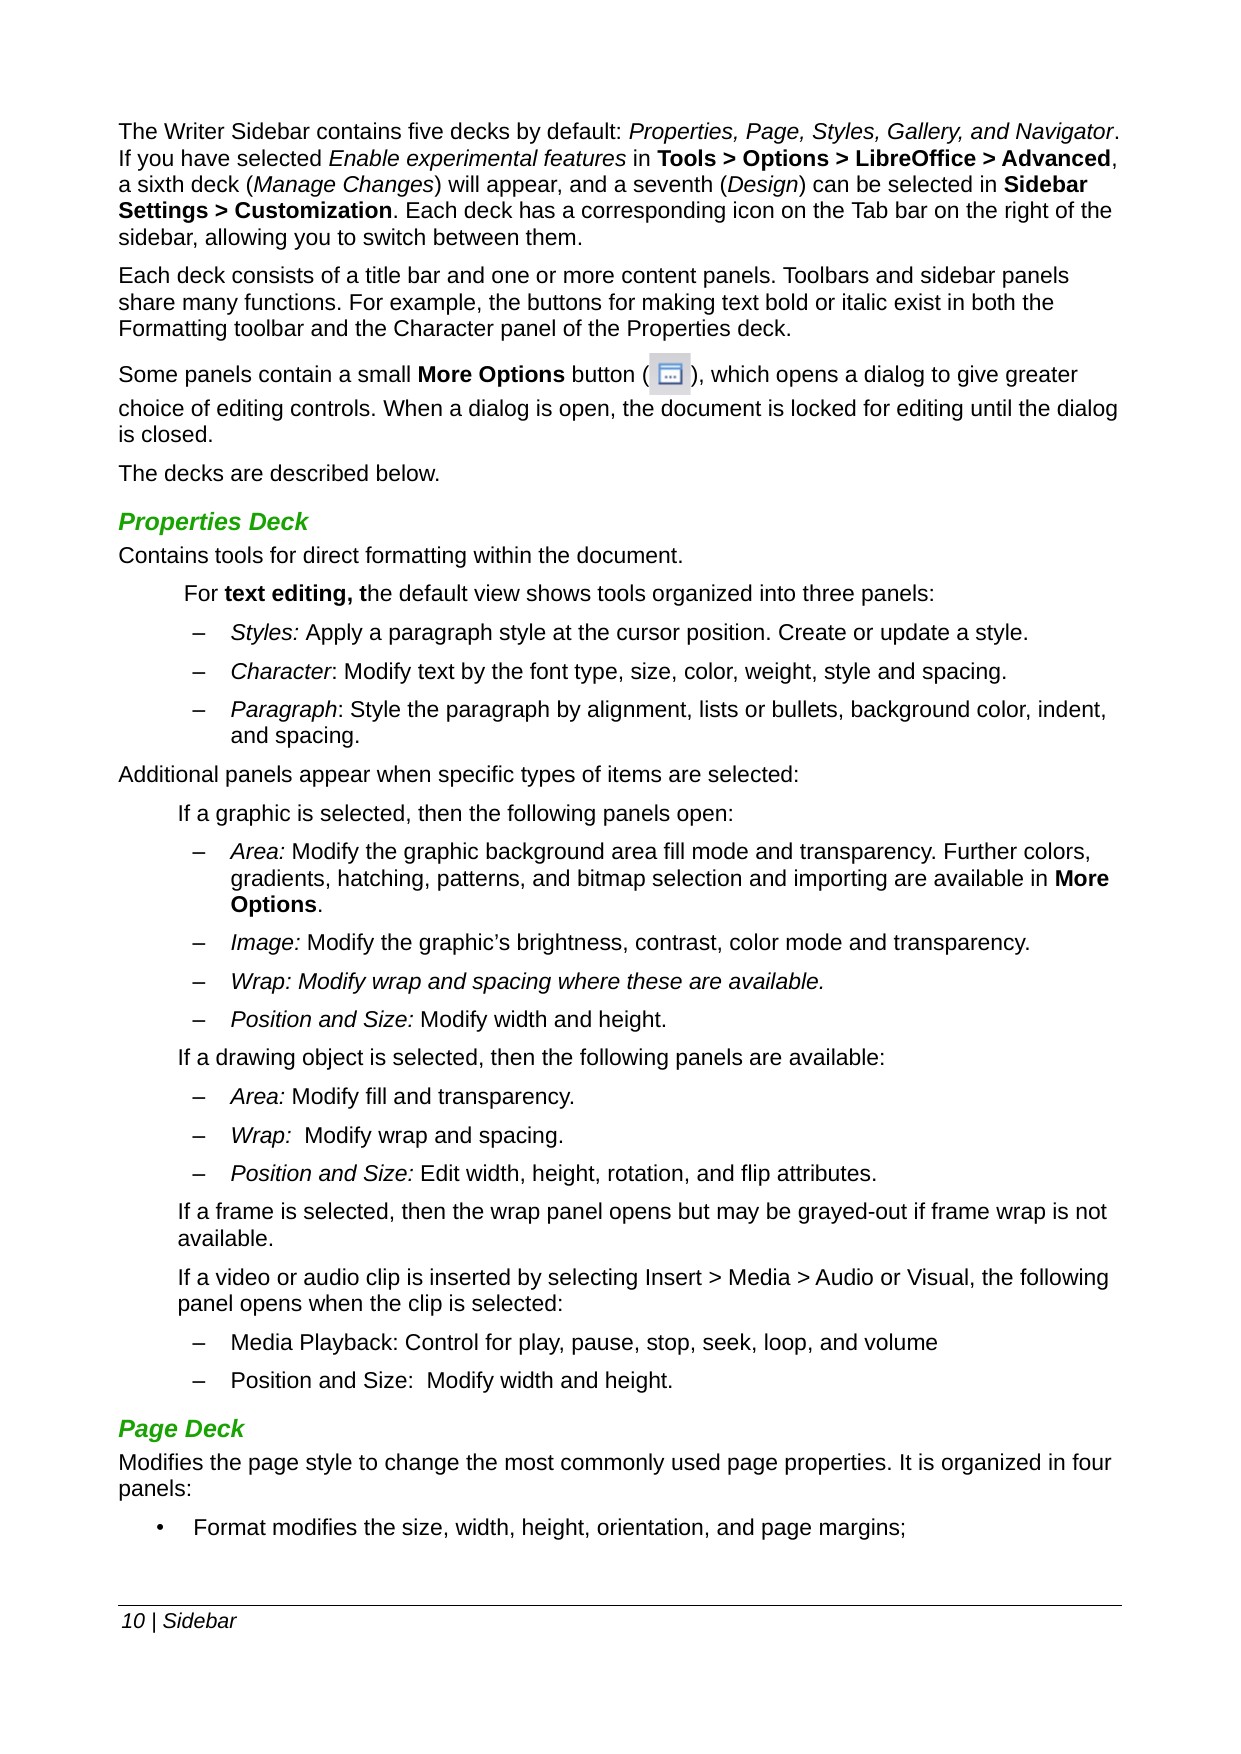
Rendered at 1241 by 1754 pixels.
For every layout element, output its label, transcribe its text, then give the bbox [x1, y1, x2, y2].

text If a drawing object is selected, then the following panels are available: [177, 1044, 1122, 1071]
text For text editing, the default view shows tools organized into three panels: [177, 580, 1122, 607]
list Character: Modify text by the font type, size, color, weight, style and spacing. [192, 658, 1122, 684]
text Modifies the page style to change the most commonly used page properties. It is organized in four panels: [118, 1449, 1122, 1501]
list Media Playback: Control for play, pause, stop, seek, loop, and volume [192, 1329, 1122, 1355]
list Paragraph: Style the paragraph by alignment, lists or bullets, background color, indent, and spacing. [192, 696, 1122, 749]
list Position and Size: Modify width and height. [192, 1006, 1122, 1032]
text If a graphic is selected, then the following panels open: [177, 799, 1122, 826]
list Area: Modify the graphic background area fill mode and transparency. Further colors, gradients, hatching, patterns, and bitmap selection and importing are available in More Options. [192, 838, 1122, 917]
text Additional panels appear when specific types of items are selected: [118, 761, 1122, 787]
text The Writer Sidebar contains five decks by default: Properties, Page, Styles, Gallery, and Navigator. If you have selected Enable experimental features in Tools > Options > LibreOffice > Advanced, a sixth deck (Manage Changes) will appear, and a seventh (Design) can be selected in Sidebar Settings > Customization. Each deck has a corresponding icon on the Tab bar on the right of the sidebar, allowing you to switch between them. [118, 118, 1122, 250]
text Each deck consists of a title bar and one or more content panels. Toolbars and sidebar panels share many functions. For example, the buttons for making text bold or italic exist in both the Formatting toolbar and the Character panel of the Properties deck. [118, 262, 1122, 341]
list Position and Size: Edit width, height, rotation, and flip attributes. [192, 1160, 1122, 1186]
picture [649, 353, 691, 395]
list Format modifies the size, width, height, orientation, and page margins; [156, 1514, 1122, 1540]
list Wrap: Modify wrap and spacing where these are available. [192, 968, 1122, 994]
list Wrap: Modify wrap and spacing. [192, 1122, 1122, 1148]
list Styles: Apply a paragraph style at the cursor position. Create or update a style. [192, 619, 1122, 646]
list Image: Modify the graphic’s brightness, contrast, color mode and transparency. [192, 929, 1122, 956]
text The decks are described below. [118, 460, 1122, 486]
text If a video or audio clip is inserted by selecting Insert > Media > Audio or Visual, the following panel opens when the clip is selected: [177, 1263, 1122, 1316]
list Area: Modify fill and transparency. [192, 1083, 1122, 1109]
text Some panels contain a small More Options button (), which opens a dialog to give greater choice of editing controls. When a dialog is open, the document is locked for editing until the dialog is closed. [118, 354, 1122, 447]
subtitle Properties Deck [118, 507, 1122, 536]
text If a frame is selected, then the wrap panel opens but may be grayed-out if frame wrap is not available. [177, 1198, 1122, 1251]
list Position and Size: Modify width and height. [192, 1367, 1122, 1393]
text Contains tools for direct formatting within the document. [118, 542, 1122, 568]
subtitle Page Deck [118, 1414, 1122, 1443]
